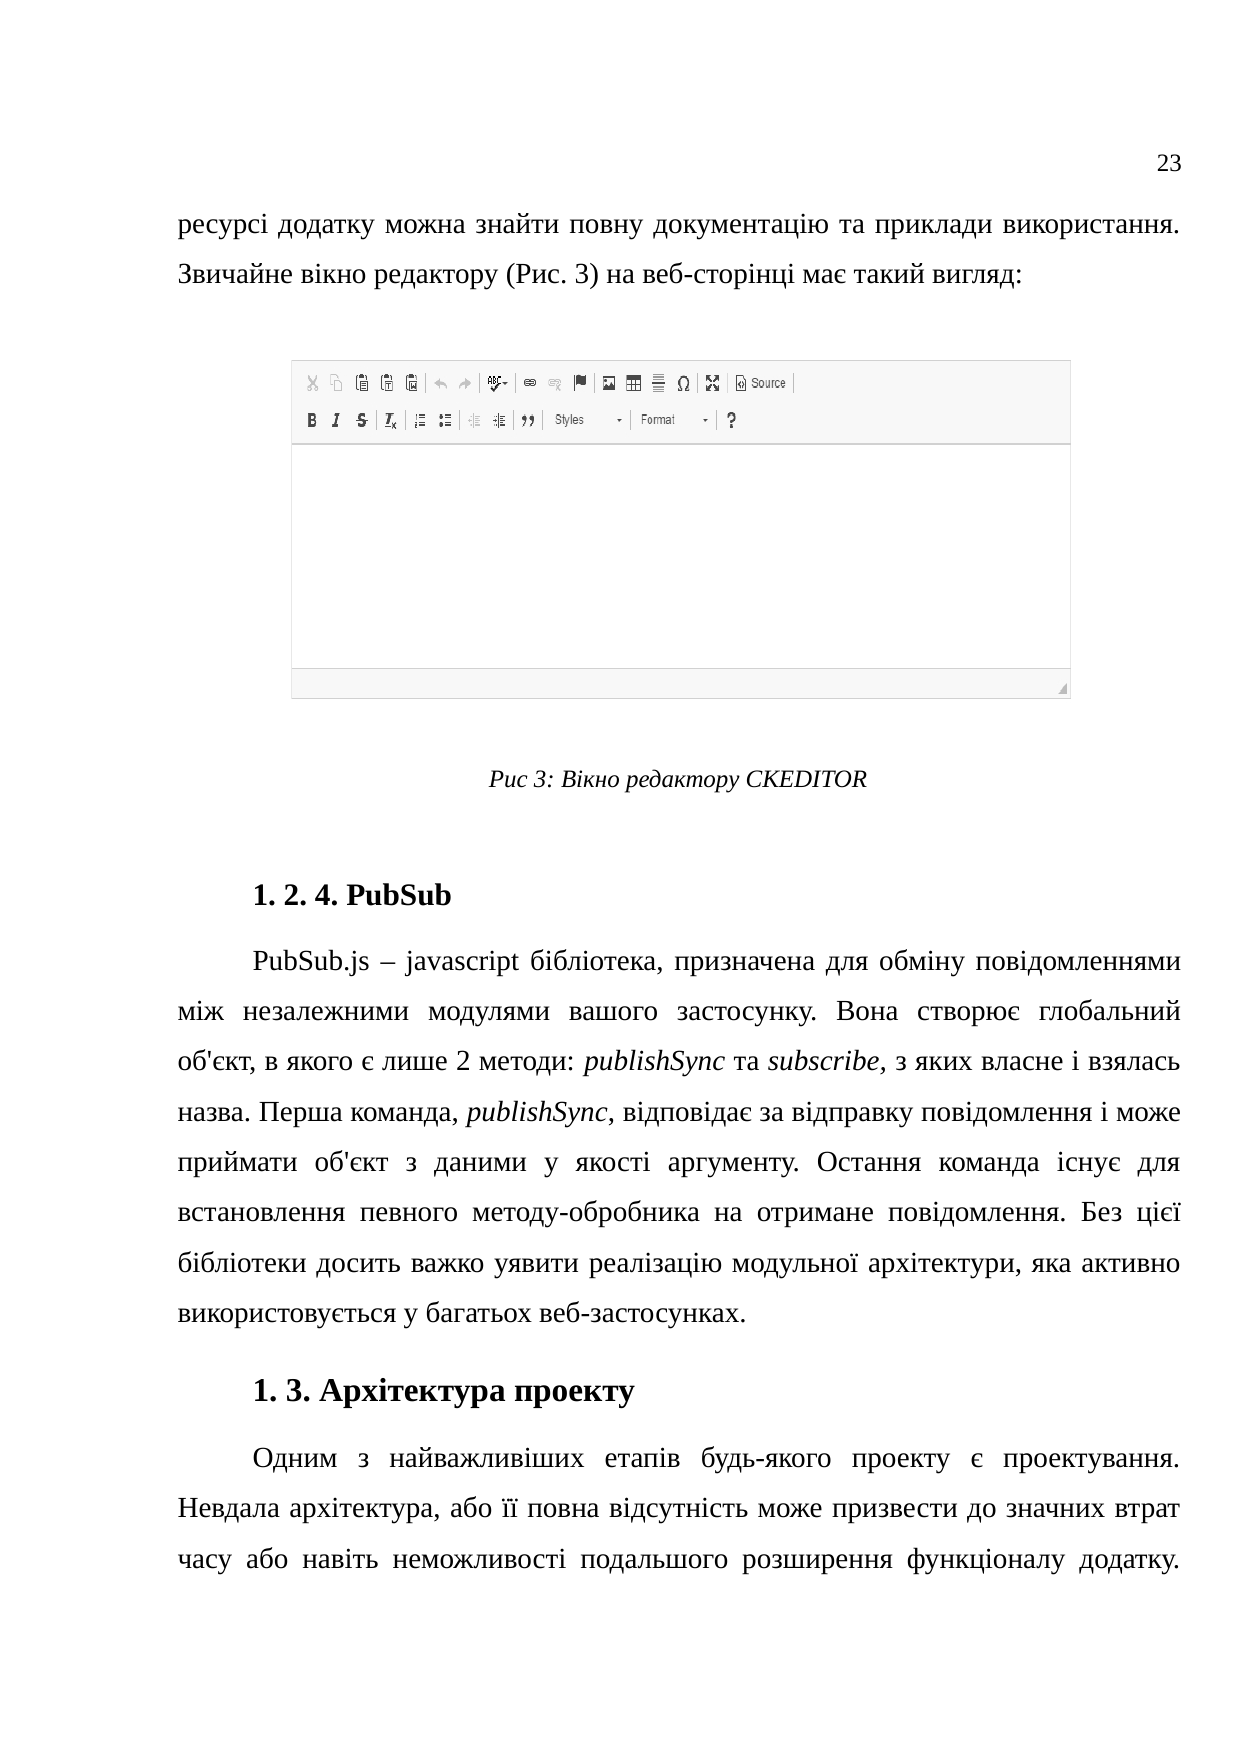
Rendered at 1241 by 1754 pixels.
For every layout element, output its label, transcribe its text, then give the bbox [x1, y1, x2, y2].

text Одним з найважливіших етапів будь-якого проекту є проектування. Невдала архітектура, або її повна відсутність може призвести до значних втрат часу або навіть неможливості подальшого розширення функціоналу додатку. [177, 1440, 1181, 1574]
text PubSub.js – javascript бібліотека, призначена для обміну повідомленнями між незалежними модулями вашого застосунку. Вона створює глобальний об'єкт, в якого є лише 2 методи: publishSync та subscribe, з яких власне і взялась назва. Перша команда, publishSync, відповідає за відправку повідомлення і може приймати об'єкт з даними у якості аргументу. Остання команда існує для встановлення певного методу-обробника на отримане повідомлення. Без цієї бібліотеки досить важко уявити реалізацію модульної архітектури, яка активно використовується у багатьох веб-застосунках. [177, 943, 1181, 1328]
text ресурсі додатку можна знайти повну документацію та приклади використання. Звичайне вікно редактору (Рис. 3) на веб-сторінці має такий вигляд: [177, 206, 1181, 290]
subtitle 1. 2. 4. PubSub [177, 876, 1181, 912]
text Рис 3: Вікно редактору CKEDITOR [260, 764, 1098, 793]
picture [284, 349, 1078, 711]
subtitle 1. 3. Архітектура проекту [177, 1370, 1181, 1409]
